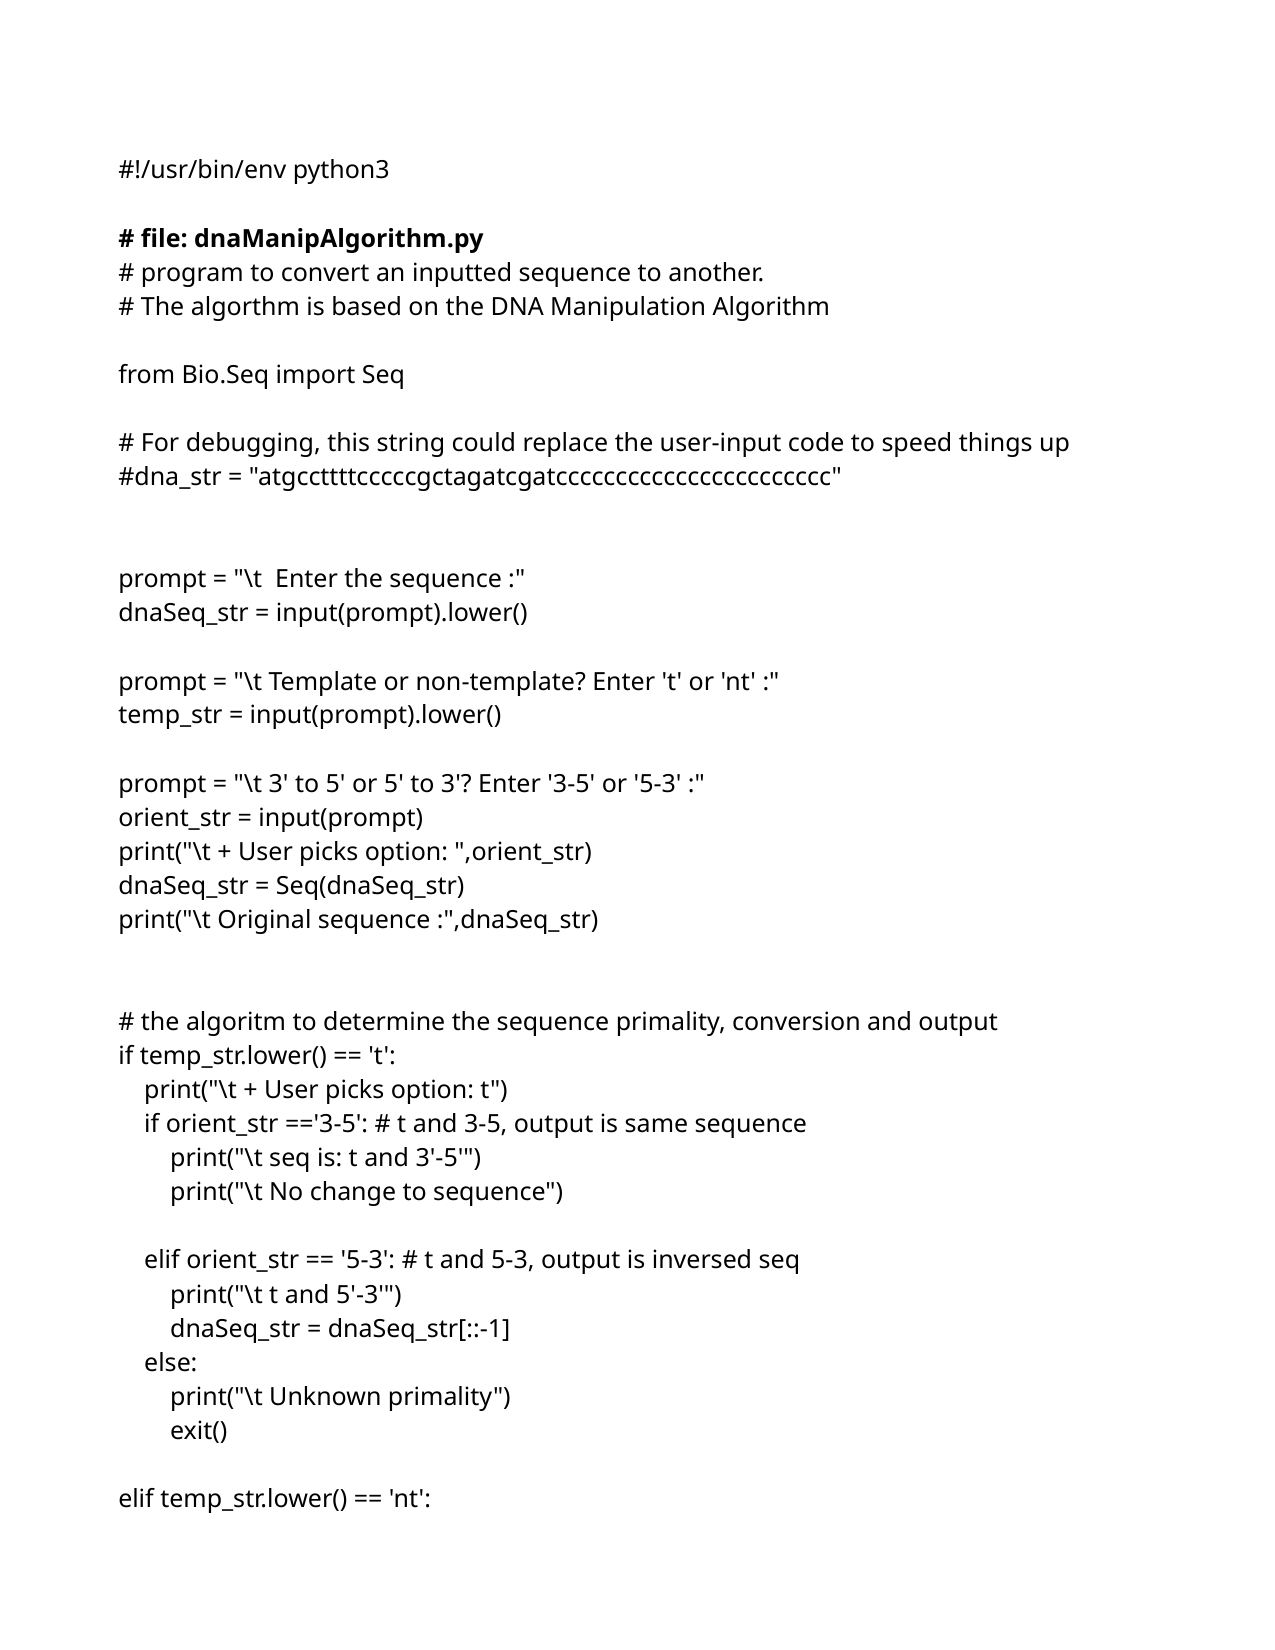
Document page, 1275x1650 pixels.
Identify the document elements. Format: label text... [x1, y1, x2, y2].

text #dna_str = "atgccttttcccccgctagatcgatccccccccccccccccccccccc" [118, 459, 1157, 493]
text print("\t + User picks option: t") [118, 1072, 1157, 1106]
text prompt = "\t Enter the sequence :" [118, 561, 1157, 595]
text dnaSeq_str = Seq(dnaSeq_str) [118, 867, 1157, 902]
text print("\t No change to sequence") [118, 1174, 1157, 1208]
text exit() [118, 1412, 1157, 1447]
text print("\t seq is: t and 3'-5'") [118, 1140, 1157, 1174]
text print("\t Unknown primality") [118, 1378, 1157, 1412]
text # For debugging, this string could replace the user-input code to speed things up [118, 425, 1157, 459]
text print("\t + User picks option: ",orient_str) [118, 833, 1157, 867]
text dnaSeq_str = dnaSeq_str[::-1] [118, 1310, 1157, 1344]
text from Bio.Seq import Seq [118, 357, 1157, 391]
text print("\t t and 5'-3'") [118, 1276, 1157, 1310]
text # file: dnaManipAlgorithm.py [118, 220, 1157, 254]
text print("\t Original sequence :",dnaSeq_str) [118, 902, 1157, 936]
text prompt = "\t 3' to 5' or 5' to 3'? Enter '3-5' or '5-3' :" [118, 765, 1157, 799]
text #!/usr/bin/env python3 [118, 152, 1157, 186]
text if temp_str.lower() == 't': [118, 1038, 1157, 1072]
text elif temp_str.lower() == 'nt': [118, 1481, 1157, 1515]
text orient_str = input(prompt) [118, 799, 1157, 833]
text if orient_str =='3-5': # t and 3-5, output is same sequence [118, 1106, 1157, 1140]
text # program to convert an inputted sequence to another. [118, 254, 1157, 288]
text prompt = "\t Template or non-template? Enter 't' or 'nt' :" [118, 663, 1157, 697]
text temp_str = input(prompt).lower() [118, 697, 1157, 731]
text # the algoritm to determine the sequence primality, conversion and output [118, 1004, 1157, 1038]
text # The algorthm is based on the DNA Manipulation Algorithm [118, 288, 1157, 322]
text else: [118, 1344, 1157, 1378]
text elif orient_str == '5-3': # t and 5-3, output is inversed seq [118, 1242, 1157, 1276]
text dnaSeq_str = input(prompt).lower() [118, 595, 1157, 629]
